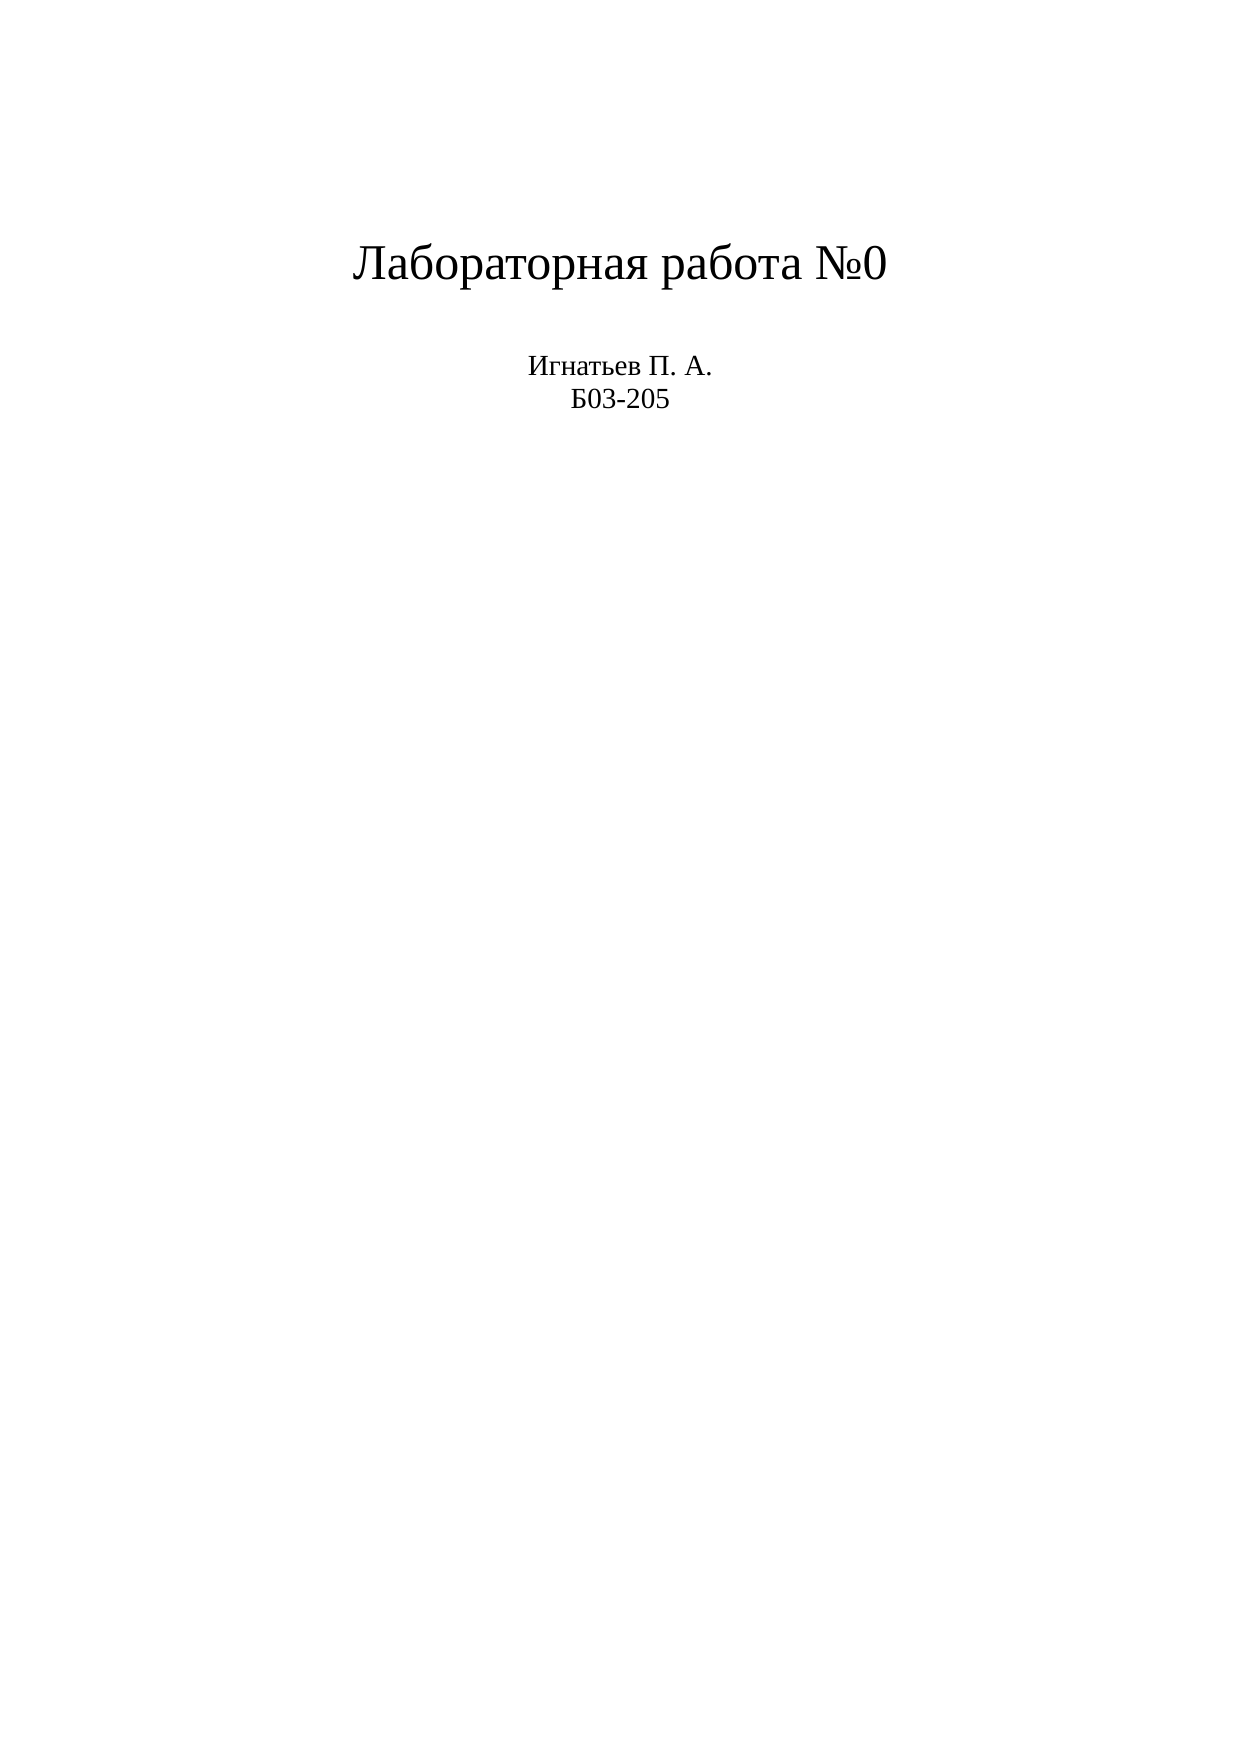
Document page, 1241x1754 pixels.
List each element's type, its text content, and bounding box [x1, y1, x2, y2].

text Игнатьев П. А. [118, 348, 1122, 382]
text Лабораторная работа №0 [118, 233, 1122, 291]
text Б03-205 [118, 382, 1122, 415]
